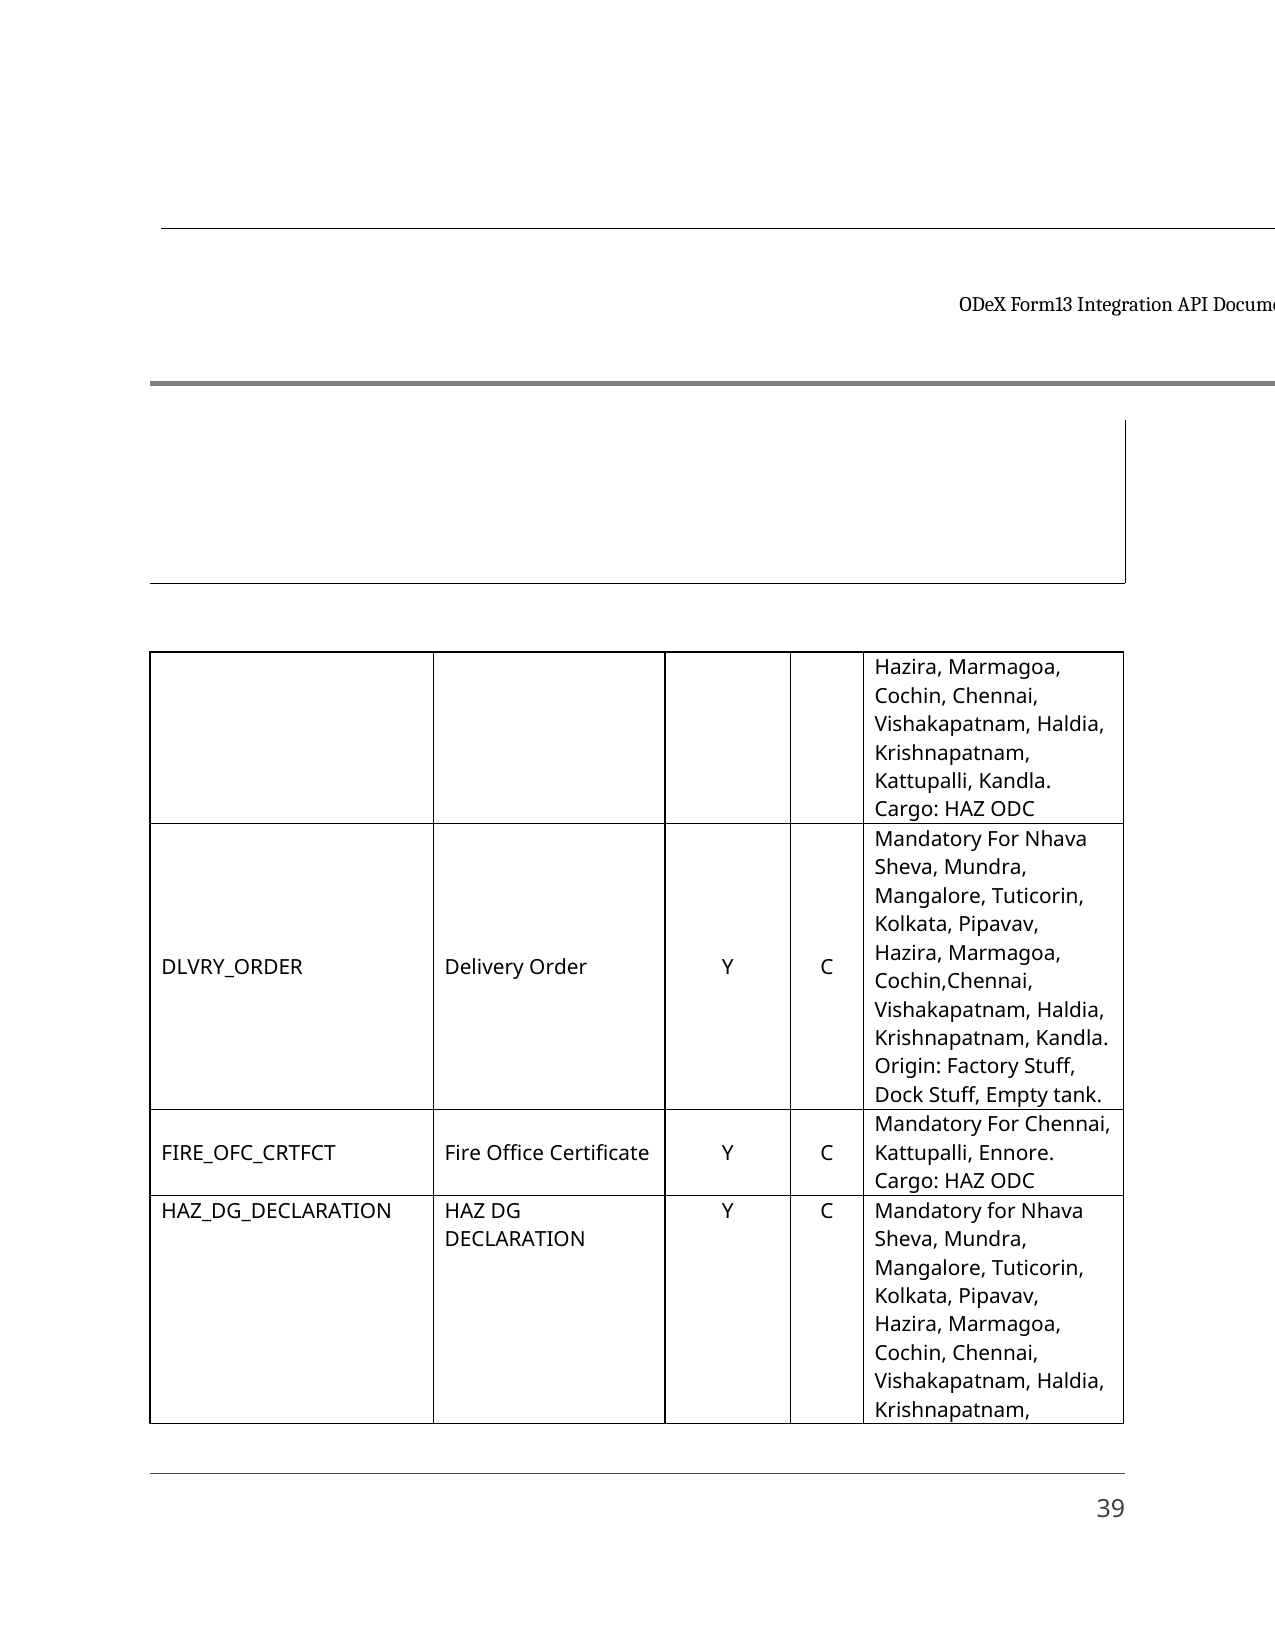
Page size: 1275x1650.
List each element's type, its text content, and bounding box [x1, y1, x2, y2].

table_cell DLVRY_ORDER [151, 824, 433, 1108]
table_cell Mandatory For Nhava Sheva, Mundra, Mangalore, Tuticorin, Kolkata, Pipavav, Hazira, Marmagoa, Cochin,Chennai, Vishakapatnam, Haldia, Krishnapatnam, Kandla. Origin: Factory Stuff, Dock Stuff, Empty tank. [864, 824, 1123, 1108]
table_cell Mandatory For Chennai, Kattupalli, Ennore. Cargo: HAZ ODC [864, 1110, 1123, 1195]
table_cell C [791, 824, 863, 1108]
table_cell Delivery Order [434, 824, 664, 1108]
table_cell Mandatory for Nhava Sheva, Mundra, Mangalore, Tuticorin, Kolkata, Pipavav, Hazira, Marmagoa, Cochin, Chennai, Vishakapatnam, Haldia, Krishnapatnam, [864, 1196, 1123, 1423]
table_cell C [791, 1196, 863, 1423]
table_cell Y [666, 824, 790, 1108]
table_cell Y [666, 1110, 790, 1195]
table_cell Fire Office Certificate [434, 1110, 664, 1195]
table_cell HAZ_DG_DECLARATION [151, 1196, 433, 1423]
table_cell C [791, 1110, 863, 1195]
table_cell [791, 653, 863, 823]
table_cell [434, 653, 664, 823]
table_cell Hazira, Marmagoa, Cochin, Chennai, Vishakapatnam, Haldia, Krishnapatnam, Kattupalli, Kandla. Cargo: HAZ ODC [864, 653, 1123, 823]
table_cell [151, 653, 433, 823]
table_cell HAZ DG DECLARATION [434, 1196, 664, 1423]
table_cell FIRE_OFC_CRTFCT [151, 1110, 433, 1195]
table_cell [666, 653, 790, 823]
table_cell Y [666, 1196, 790, 1423]
